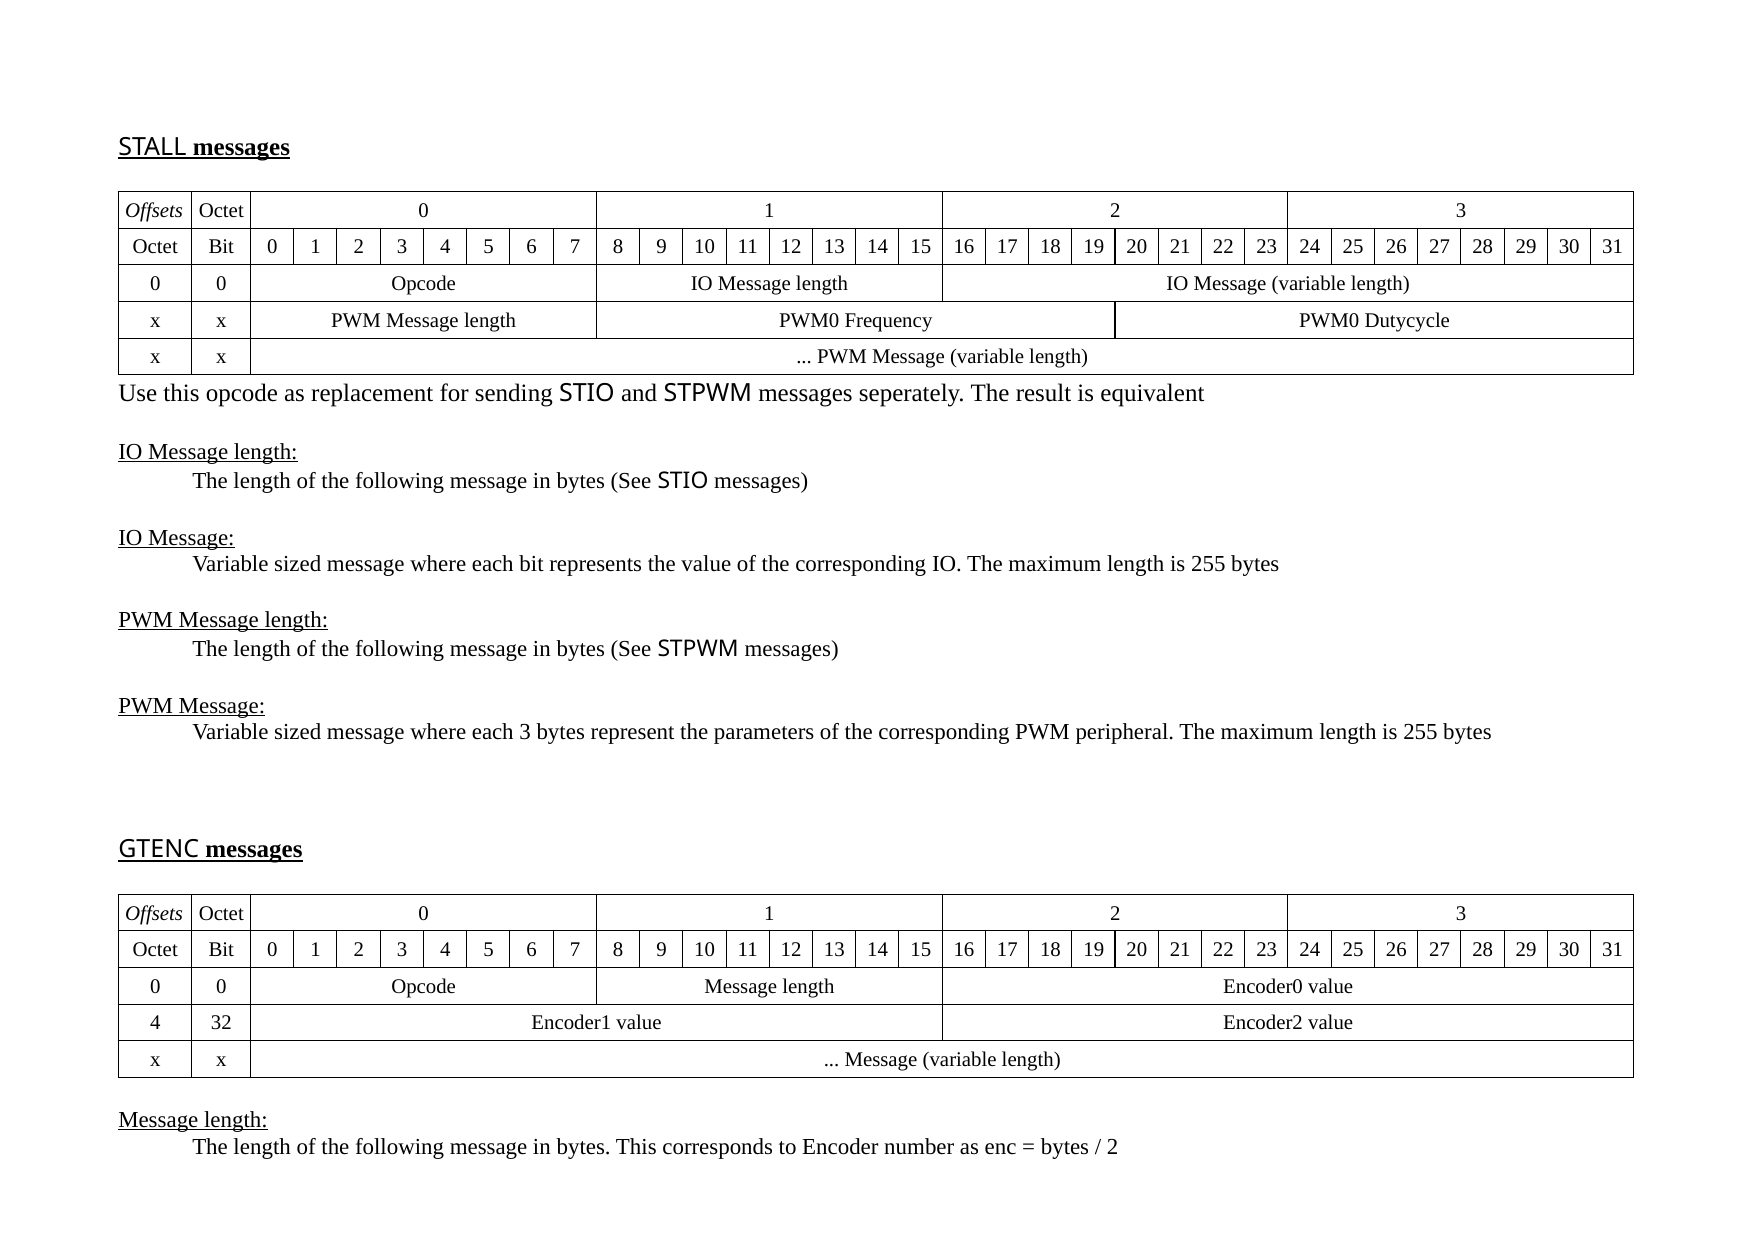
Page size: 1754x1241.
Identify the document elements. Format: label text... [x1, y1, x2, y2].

table_cell 22 [1202, 931, 1244, 967]
table_cell Bit [192, 229, 250, 264]
table_cell 30 [1548, 931, 1590, 967]
table_cell x [192, 302, 250, 337]
text The length of the following message in bytes. This corresponds to Encoder number as enc = bytes / 2 [118, 1133, 1636, 1159]
table_cell 0 [119, 265, 191, 301]
table_cell 22 [1202, 229, 1244, 264]
table_cell 6 [510, 931, 553, 967]
table_cell 14 [856, 229, 898, 264]
table_cell 7 [554, 931, 596, 967]
table_cell 16 [943, 229, 985, 264]
table_cell 29 [1505, 229, 1547, 264]
table_header 1 [597, 192, 942, 228]
table_cell 19 [1072, 229, 1114, 264]
table_cell 23 [1245, 229, 1287, 264]
table_header 2 [943, 895, 1287, 930]
table_cell 15 [899, 229, 942, 264]
table_cell Encoder1 value [251, 1005, 942, 1040]
table_cell 8 [597, 931, 639, 967]
table_cell 28 [1461, 931, 1504, 967]
table_cell 21 [1159, 931, 1201, 967]
table_header 0 [251, 895, 596, 930]
table_cell Bit [192, 931, 250, 967]
table_cell 12 [770, 229, 812, 264]
table_cell 28 [1461, 229, 1504, 264]
table_cell 13 [813, 229, 855, 264]
table_cell 4 [424, 229, 466, 264]
table_cell Octet [119, 229, 191, 264]
table_header Octet [192, 895, 250, 930]
table_cell 26 [1375, 229, 1417, 264]
table_cell 2 [337, 229, 380, 264]
table_cell Opcode [251, 265, 596, 301]
table_cell x [119, 1041, 191, 1077]
table_cell ... PWM Message (variable length) [251, 339, 1633, 374]
text PWM Message length: [118, 606, 1636, 632]
table_cell 1 [294, 229, 336, 264]
table_cell 17 [986, 229, 1028, 264]
table_cell 4 [119, 1005, 191, 1040]
text PWM Message: [118, 692, 1636, 718]
table_cell 9 [640, 229, 682, 264]
table_cell 24 [1288, 229, 1331, 264]
table_cell 18 [1029, 931, 1071, 967]
table_cell 11 [727, 229, 769, 264]
table_header Offsets [119, 895, 191, 930]
table_cell 0 [251, 931, 293, 967]
table_cell x [119, 302, 191, 337]
table_cell 1 [294, 931, 336, 967]
table_cell 23 [1245, 931, 1287, 967]
table_cell ... Message (variable length) [251, 1041, 1633, 1077]
table_cell 20 [1116, 229, 1158, 264]
table_cell 30 [1548, 229, 1590, 264]
table_cell 26 [1375, 931, 1417, 967]
table_cell 32 [192, 1005, 250, 1040]
table_cell 2 [337, 931, 380, 967]
table_cell 10 [683, 229, 726, 264]
text Use this opcode as replacement for sending STIO and STPWM messages seperately. The result is equivalent [118, 375, 1636, 409]
table_cell x [119, 339, 191, 374]
table_cell 10 [683, 931, 726, 967]
table_cell 21 [1159, 229, 1201, 264]
table_cell 3 [381, 229, 423, 264]
table_cell 29 [1505, 931, 1547, 967]
table_cell Message length [597, 968, 942, 1003]
table_cell 12 [770, 931, 812, 967]
text IO Message length: [118, 438, 1636, 464]
table_cell 7 [554, 229, 596, 264]
table_header Octet [192, 192, 250, 228]
table_cell 4 [424, 931, 466, 967]
table_cell 16 [943, 931, 985, 967]
table_header 3 [1288, 192, 1633, 228]
table_cell PWM0 Dutycycle [1116, 302, 1633, 337]
table_header Offsets [119, 192, 191, 228]
text IO Message: [118, 524, 1636, 551]
table_header 0 [251, 192, 596, 228]
text Message length: [118, 1106, 1636, 1133]
table_cell 0 [251, 229, 293, 264]
table_cell 0 [192, 265, 250, 301]
table_cell x [192, 339, 250, 374]
table_header 1 [597, 895, 942, 930]
table_header 3 [1288, 895, 1633, 930]
table_cell PWM0 Frequency [597, 302, 1114, 337]
table_cell 11 [727, 931, 769, 967]
table_cell 6 [510, 229, 553, 264]
table_cell 5 [467, 229, 509, 264]
table_cell 18 [1029, 229, 1071, 264]
table_cell 0 [119, 968, 191, 1003]
text GTENC messages [118, 831, 1636, 865]
table_cell Encoder0 value [943, 968, 1633, 1003]
table_cell Octet [119, 931, 191, 967]
table_cell 15 [899, 931, 942, 967]
table_cell 5 [467, 931, 509, 967]
table_cell 3 [381, 931, 423, 967]
text The length of the following message in bytes (See STIO messages) [118, 464, 1636, 495]
text Variable sized message where each bit represents the value of the corresponding IO. The maximum length is 255 bytes [118, 551, 1636, 577]
table_cell 17 [986, 931, 1028, 967]
table_cell IO Message (variable length) [943, 265, 1633, 301]
table_header 2 [943, 192, 1287, 228]
table_cell 0 [192, 968, 250, 1003]
text STALL messages [118, 128, 1636, 162]
table_cell x [192, 1041, 250, 1077]
table_cell 13 [813, 931, 855, 967]
table_cell IO Message length [597, 265, 942, 301]
table_cell 19 [1072, 931, 1114, 967]
table_cell PWM Message length [251, 302, 596, 337]
text The length of the following message in bytes (See STPWM messages) [118, 632, 1636, 663]
table_cell 25 [1332, 931, 1374, 967]
table_cell 24 [1288, 931, 1331, 967]
table_cell 9 [640, 931, 682, 967]
table_cell Encoder2 value [943, 1005, 1633, 1040]
text Variable sized message where each 3 bytes represent the parameters of the corresponding PWM peripheral. The maximum length is 255 bytes [118, 718, 1636, 745]
table_cell 25 [1332, 229, 1374, 264]
table_cell 14 [856, 931, 898, 967]
table_cell 20 [1116, 931, 1158, 967]
table_cell 31 [1591, 229, 1633, 264]
table_cell 31 [1591, 931, 1633, 967]
table_cell 27 [1418, 931, 1460, 967]
table_cell 27 [1418, 229, 1460, 264]
table_cell Opcode [251, 968, 596, 1003]
table_cell 8 [597, 229, 639, 264]
